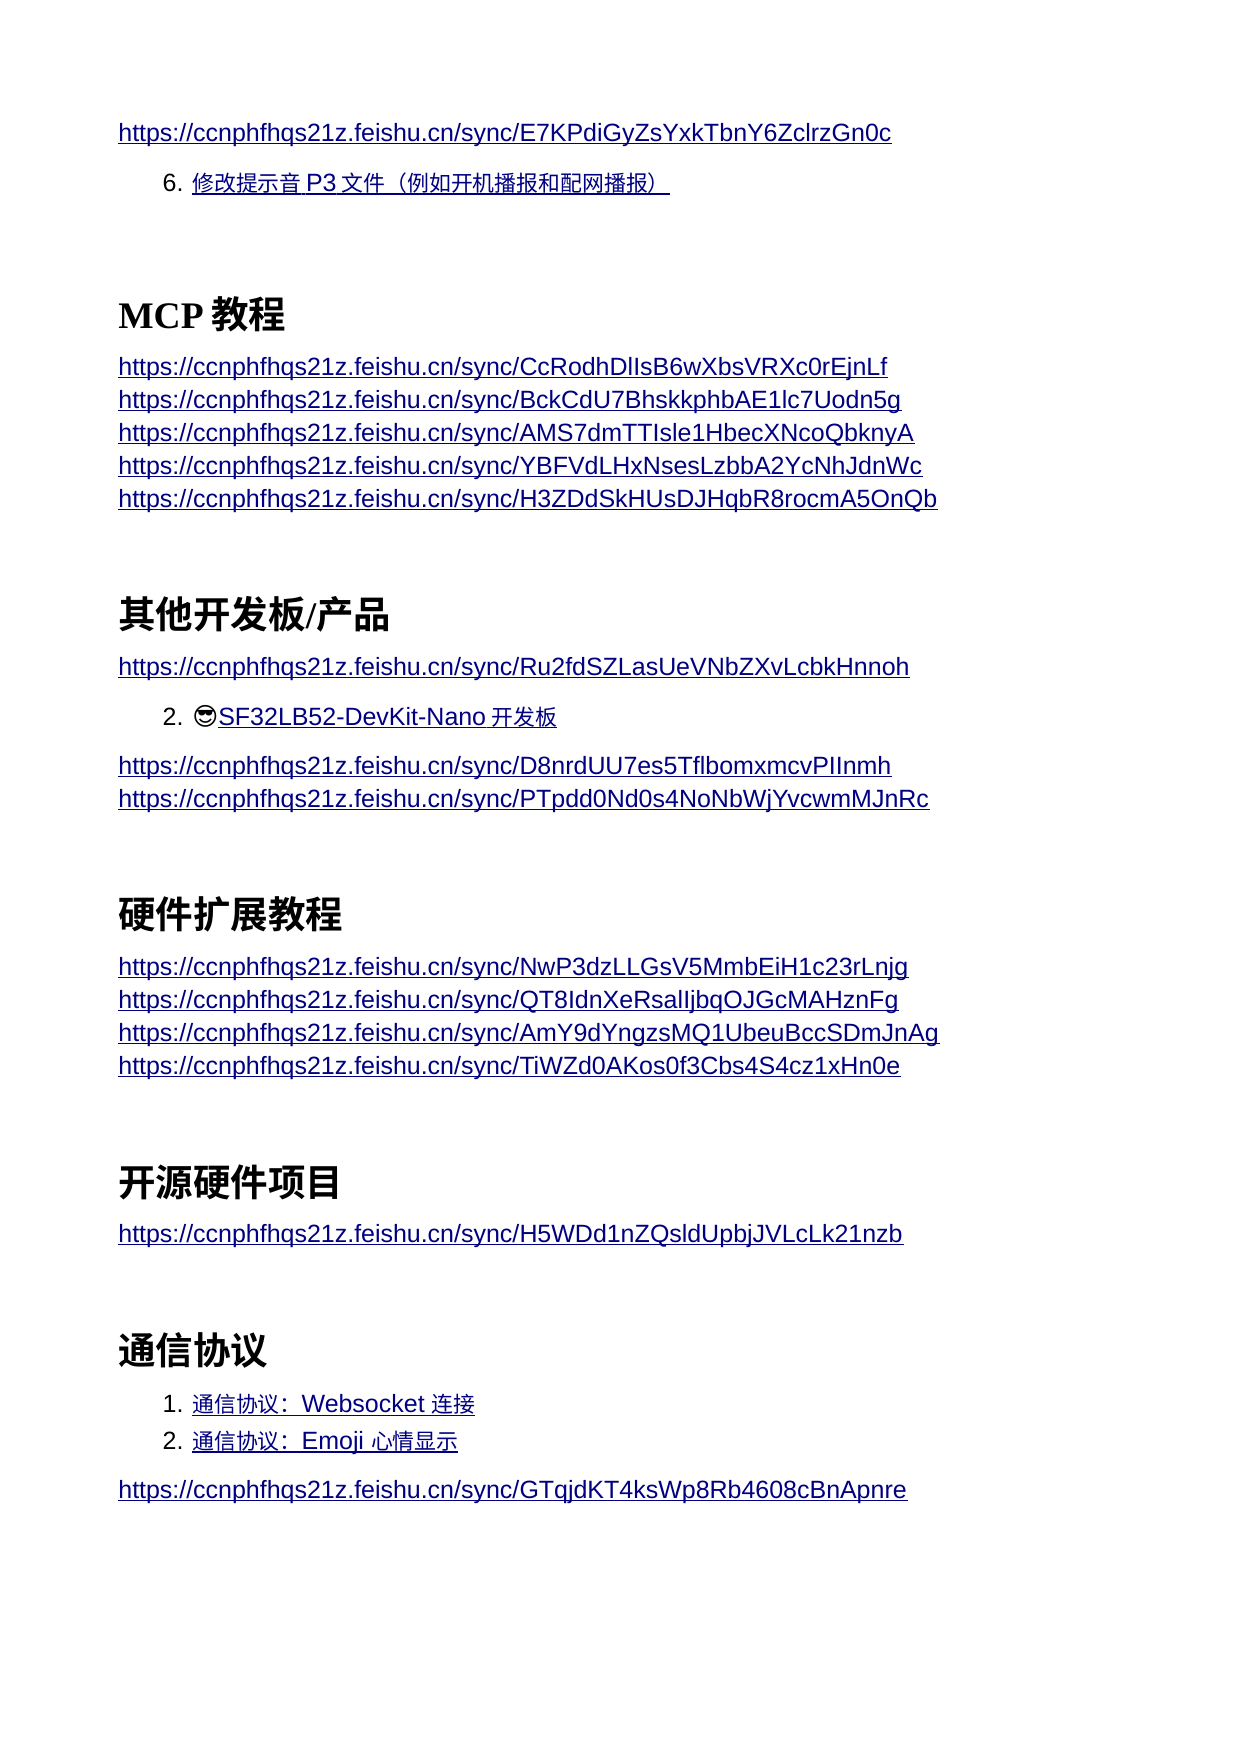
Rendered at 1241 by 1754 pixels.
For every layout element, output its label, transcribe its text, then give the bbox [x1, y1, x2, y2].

list 修改提示音P3文件（例如开机播报和配网播报） [162, 166, 1122, 197]
text https://ccnphfhqs21z.feishu.cn/sync/PTpdd0Nd0s4NoNbWjYvcwmMJnRc [118, 784, 1122, 812]
list 😎SF32LB52-DevKit-Nano开发板 [162, 700, 1122, 731]
text https://ccnphfhqs21z.feishu.cn/sync/TiWZd0AKos0f3Cbs4S4cz1xHn0e [118, 1051, 1122, 1080]
subtitle 通信协议 [118, 1321, 1122, 1375]
text https://ccnphfhqs21z.feishu.cn/sync/Ru2fdSZLasUeVNbZXvLcbkHnnoh [118, 652, 1122, 681]
text https://ccnphfhqs21z.feishu.cn/sync/QT8IdnXeRsalIjbqOJGcMAHznFg [118, 985, 1122, 1014]
text https://ccnphfhqs21z.feishu.cn/sync/CcRodhDlIsB6wXbsVRXc0rEjnLf [118, 352, 1122, 381]
subtitle 硬件扩展教程 [118, 885, 1122, 939]
subtitle 开源硬件项目 [118, 1152, 1122, 1207]
text https://ccnphfhqs21z.feishu.cn/sync/H5WDd1nZQsldUpbjJVLcLk21nzb [118, 1219, 1122, 1248]
text https://ccnphfhqs21z.feishu.cn/sync/GTqjdKT4ksWp8Rb4608cBnApnre [118, 1475, 1122, 1503]
text https://ccnphfhqs21z.feishu.cn/sync/AMS7dmTTIsle1HbecXNcoQbknyA [118, 418, 1122, 447]
text https://ccnphfhqs21z.feishu.cn/sync/E7KPdiGyZsYxkTbnY6ZclrzGn0c [118, 118, 1122, 147]
text https://ccnphfhqs21z.feishu.cn/sync/NwP3dzLLGsV5MmbEiH1c23rLnjg [118, 952, 1122, 981]
text https://ccnphfhqs21z.feishu.cn/sync/H3ZDdSkHUsDJHqbR8rocmA5OnQb [118, 484, 1122, 513]
list 通信协议：Websocket 连接 [162, 1387, 1122, 1419]
subtitle 其他开发板/产品 [118, 585, 1122, 640]
text https://ccnphfhqs21z.feishu.cn/sync/D8nrdUU7es5TflbomxmcvPIInmh [118, 751, 1122, 779]
list 通信协议：Emoji 心情显示 [162, 1424, 1122, 1456]
text https://ccnphfhqs21z.feishu.cn/sync/AmY9dYngzsMQ1UbeuBccSDmJnAg [118, 1018, 1122, 1047]
text https://ccnphfhqs21z.feishu.cn/sync/BckCdU7BhskkphbAE1lc7Uodn5g [118, 385, 1122, 414]
text https://ccnphfhqs21z.feishu.cn/sync/YBFVdLHxNsesLzbbA2YcNhJdnWc [118, 451, 1122, 480]
subtitle MCP教程 [118, 285, 1122, 339]
